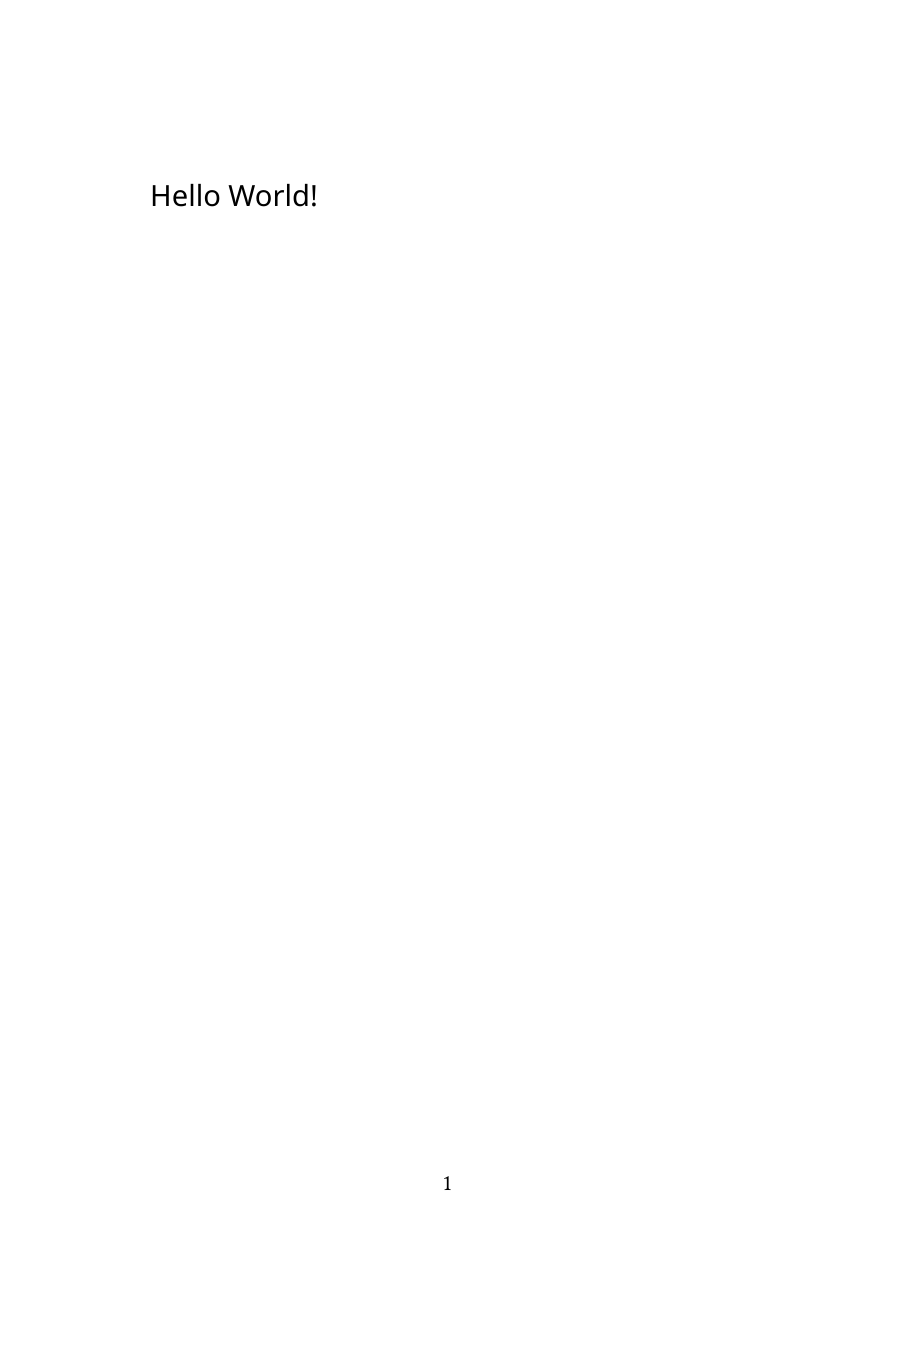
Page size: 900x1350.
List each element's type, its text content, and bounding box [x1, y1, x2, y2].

subtitle Hello World! [150, 175, 750, 215]
